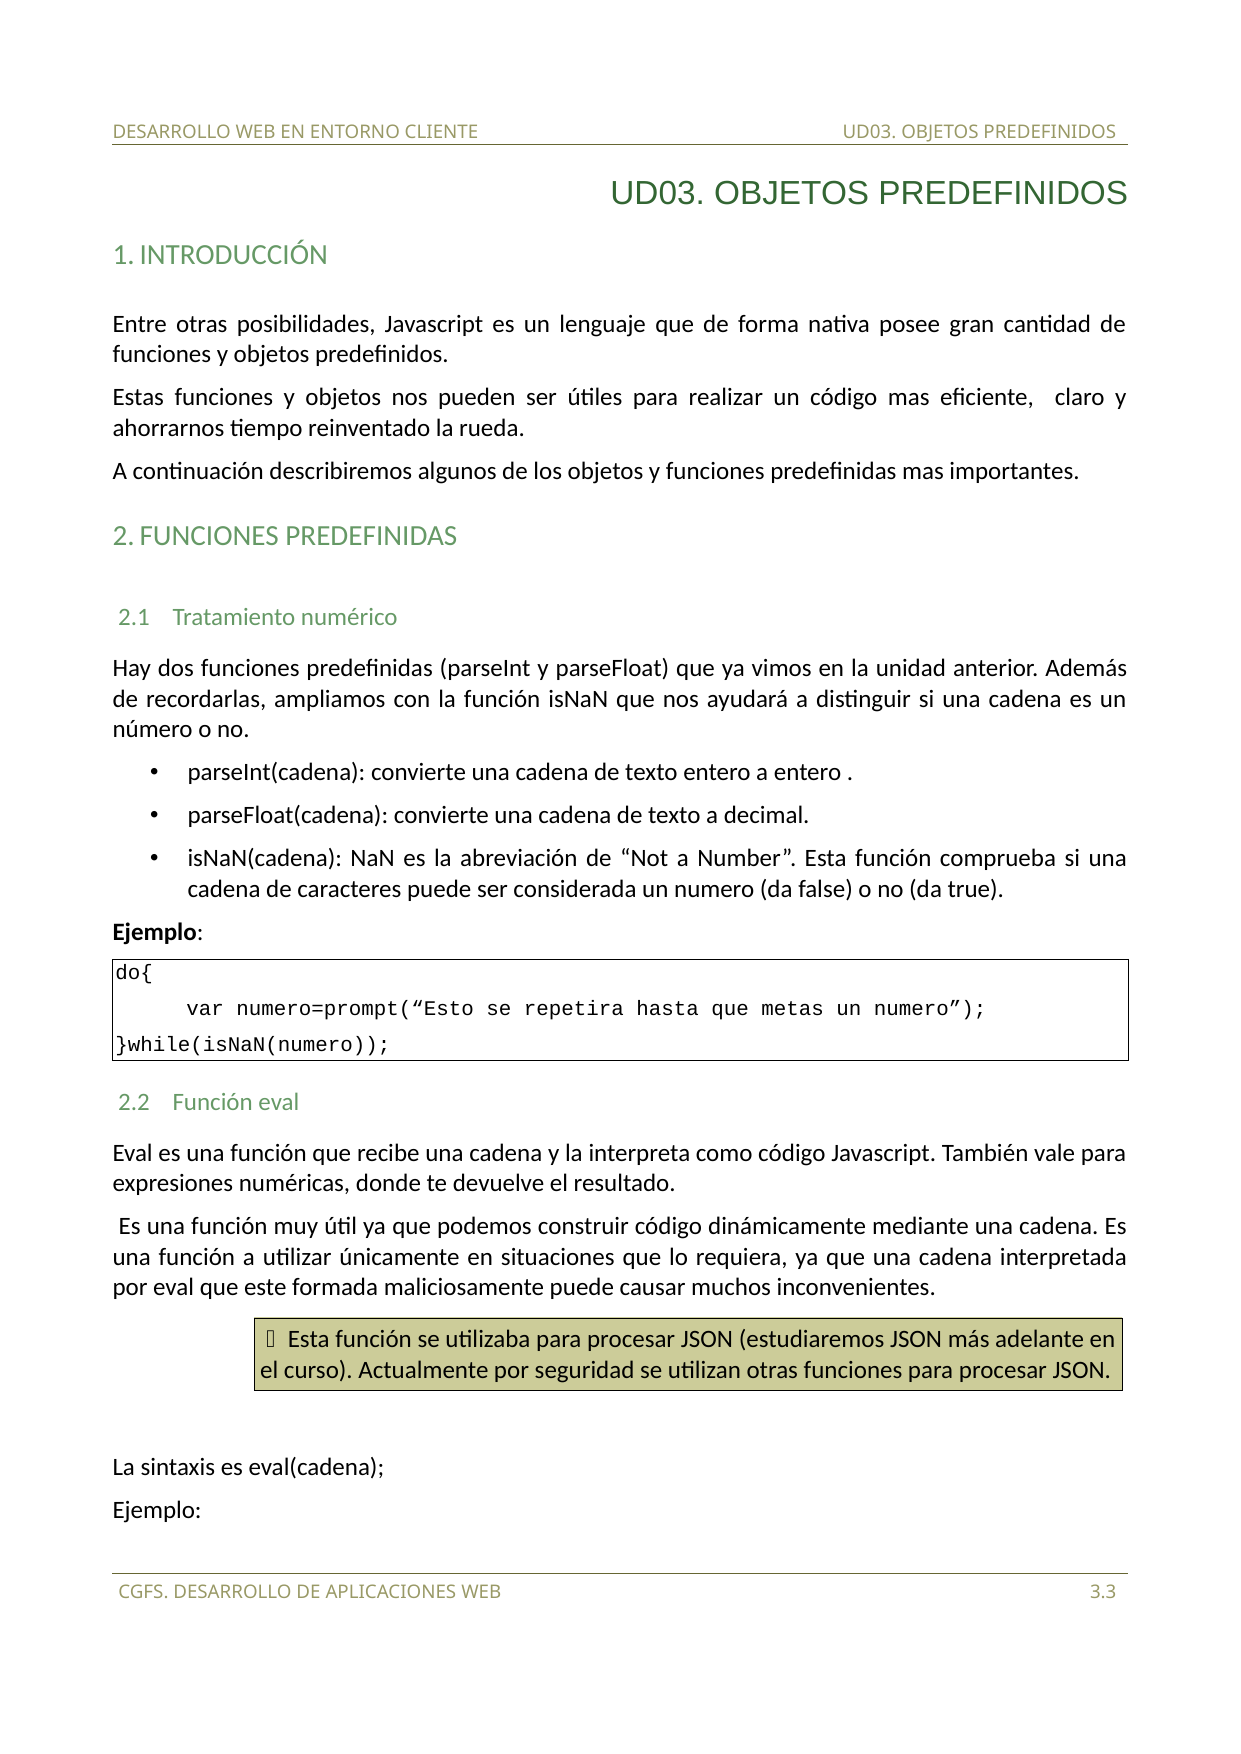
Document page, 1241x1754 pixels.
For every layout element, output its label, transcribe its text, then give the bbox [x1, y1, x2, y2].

list isNaN(cadena): NaN es la abreviación de “Not a Number”. Esta función comprueba si una cadena de caracteres puede ser considerada un numero (da false) o no (da true). [150, 842, 1128, 903]
subtitle Tratamiento numérico [112, 601, 1128, 632]
text Ejemplo: [112, 916, 1128, 946]
text Entre otras posibilidades, Javascript es un lenguaje que de forma nativa posee gran cantidad de funciones y objetos predefinidos. [112, 308, 1128, 369]
text La sintaxis es eval(cadena); [112, 1451, 1128, 1482]
list parseFloat(cadena): convierte una cadena de texto a decimal. [150, 799, 1128, 830]
text A continuación describiremos algunos de los objetos y funciones predefinidas mas importantes. [112, 455, 1128, 486]
text var numero=prompt(“Esto se repetira hasta que metas un numero”); [113, 995, 1128, 1021]
text Estas funciones y objetos nos pueden ser útiles para realizar un código mas eficiente, claro y ahorrarnos tiempo reinventado la rueda. [112, 382, 1128, 443]
list parseInt(cadena): convierte una cadena de texto entero a entero . [150, 757, 1128, 787]
text Ejemplo: [112, 1494, 1128, 1524]
text  Esta función se utilizaba para procesar JSON (estudiaremos JSON más adelante en el curso). Actualmente por seguridad se utilizan otras funciones para procesar JSON. [255, 1319, 1122, 1390]
text }while(isNaN(numero)); [113, 1031, 1128, 1060]
text UD03. Objetos predefinidos [112, 173, 1128, 212]
text Hay dos funciones predefinidas (parseInt y parseFloat) que ya vimos en la unidad anterior. Además de recordarlas, ampliamos con la función isNaN que nos ayudará a distinguir si una cadena es un número o no. [112, 653, 1128, 744]
text Es una función muy útil ya que podemos construir código dinámicamente mediante una cadena. Es una función a utilizar únicamente en situaciones que lo requiera, ya que una cadena interpretada por eval que este formada maliciosamente puede causar muchos inconvenientes. [112, 1211, 1128, 1302]
subtitle Función eval [112, 1086, 1128, 1116]
text Eval es una función que recibe una cadena y la interpreta como código Javascript. También vale para expresiones numéricas, donde te devuelve el resultado. [112, 1137, 1128, 1198]
text do{ [113, 960, 1128, 985]
subtitle Introducción [112, 236, 1128, 272]
subtitle Funciones predefinidas [112, 517, 1128, 552]
